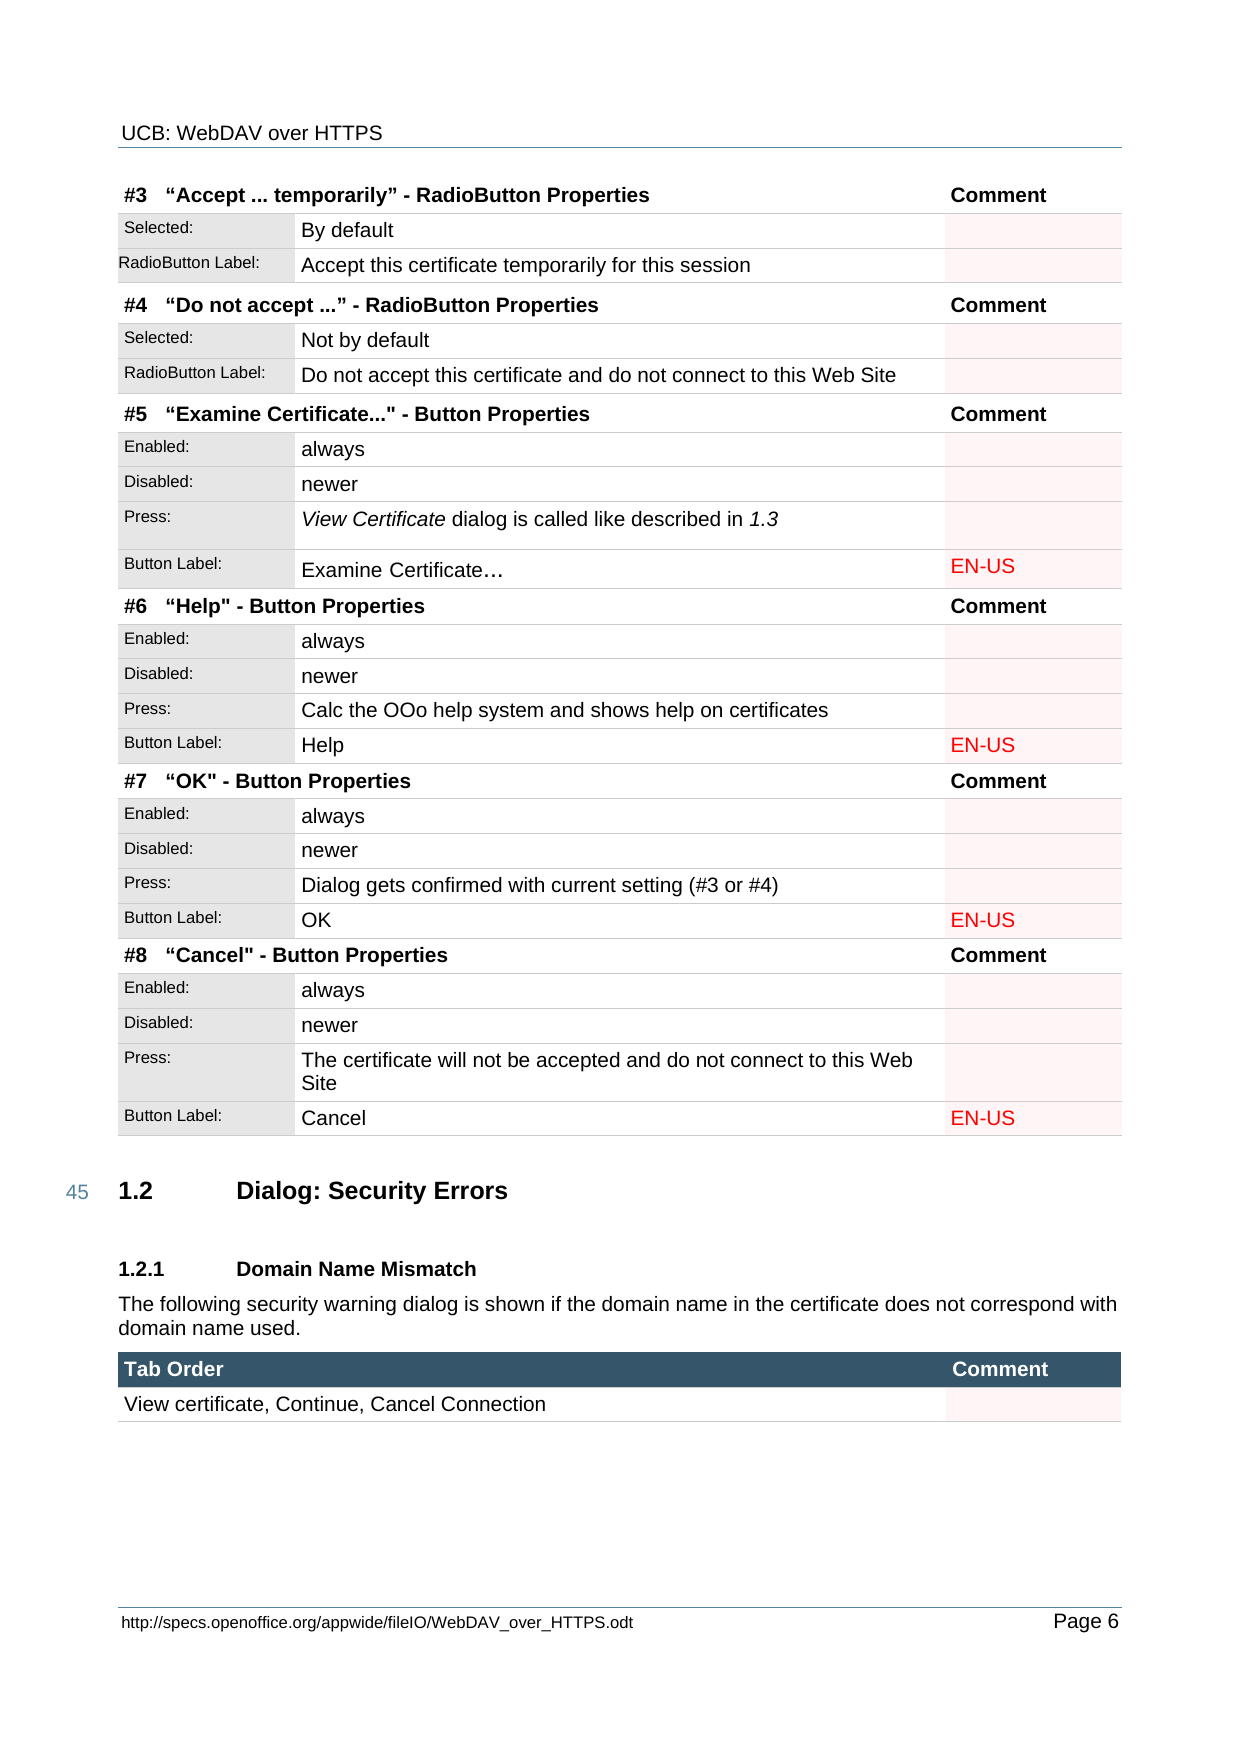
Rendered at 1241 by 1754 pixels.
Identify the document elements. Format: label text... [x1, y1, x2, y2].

table_cell Button Label: [118, 729, 295, 763]
table_cell OK [295, 904, 945, 938]
table_header Tab Order [118, 1352, 946, 1387]
table_cell Press: [118, 502, 295, 549]
table_cell [945, 249, 1122, 282]
table_cell EN-US [945, 904, 1122, 938]
table_cell [945, 502, 1122, 549]
table_cell Examine Certificate... [295, 550, 945, 588]
table_cell Enabled: [118, 625, 295, 658]
table_header Comment [945, 589, 1122, 624]
table_cell [945, 433, 1122, 466]
table_cell [945, 834, 1122, 868]
table_cell EN-US [945, 1102, 1122, 1135]
table_cell Enabled: [118, 433, 295, 466]
table_cell newer [295, 467, 945, 501]
table_cell Button Label: [118, 1102, 295, 1135]
table_header Comment [945, 939, 1122, 973]
table_cell always [295, 974, 945, 1008]
table_cell [945, 1044, 1122, 1101]
table_cell Not by default [295, 324, 945, 358]
table_cell [945, 799, 1122, 833]
table_header Comment [945, 177, 1122, 213]
table_cell always [295, 799, 945, 833]
table_header Comment [945, 283, 1122, 323]
table_cell Press: [118, 1044, 295, 1101]
text The following security warning dialog is shown if the domain name in the certificate does not correspond with domain name used. [118, 1293, 1122, 1339]
table_cell The certificate will not be accepted and do not connect to this Web Site [295, 1044, 945, 1101]
table_cell Disabled: [118, 659, 295, 693]
table_cell Disabled: [118, 1009, 295, 1043]
table_cell Selected: [118, 324, 295, 358]
table_cell Press: [118, 694, 295, 728]
subtitle Dialog: Security Errors [118, 1177, 1122, 1205]
table_cell EN-US [945, 550, 1122, 588]
table_header “OK" - Button Properties [118, 764, 945, 798]
table_cell [945, 974, 1122, 1008]
table_cell newer [295, 659, 945, 693]
table_header “Examine Certificate..." - Button Properties [118, 394, 945, 432]
table_cell [945, 625, 1122, 658]
table_cell Accept this certificate temporarily for this session [295, 249, 945, 282]
table_header Comment [946, 1352, 1121, 1387]
table_cell Enabled: [118, 799, 295, 833]
table_cell [945, 359, 1122, 393]
table_cell RadioButton Label: [118, 359, 295, 393]
subtitle Domain Name Mismatch [118, 1258, 1122, 1281]
table_cell [946, 1388, 1121, 1421]
table_cell newer [295, 1009, 945, 1043]
table_cell View Certificate dialog is called like described in 1.3 [295, 502, 945, 549]
table_header “Cancel" - Button Properties [118, 939, 945, 973]
table_cell newer [295, 834, 945, 868]
table_cell View certificate, Continue, Cancel Connection [118, 1388, 946, 1421]
table_cell always [295, 433, 945, 466]
table_cell Selected: [118, 214, 295, 248]
table_cell Press: [118, 869, 295, 903]
table_cell [945, 659, 1122, 693]
table_cell Disabled: [118, 467, 295, 501]
table_cell EN-US [945, 729, 1122, 763]
table_header Comment [945, 394, 1122, 432]
table_cell [945, 214, 1122, 248]
table_cell [945, 1009, 1122, 1043]
table_cell Calc the OOo help system and shows help on certificates [295, 694, 945, 728]
table_cell always [295, 625, 945, 658]
table_header “Help" - Button Properties [118, 589, 945, 624]
table_cell Enabled: [118, 974, 295, 1008]
table_cell Button Label: [118, 550, 295, 588]
table_cell Do not accept this certificate and do not connect to this Web Site [295, 359, 945, 393]
table_cell Button Label: [118, 904, 295, 938]
table_cell Cancel [295, 1102, 945, 1135]
table_header “Accept ... temporarily” - RadioButton Properties [118, 177, 945, 213]
table_cell RadioButton Label: [118, 249, 295, 282]
table_cell [945, 869, 1122, 903]
table_cell [945, 467, 1122, 501]
table_header Comment [945, 764, 1122, 798]
table_cell Help [295, 729, 945, 763]
table_header “Do not accept ...” - RadioButton Properties [118, 283, 945, 323]
table_cell Dialog gets confirmed with current setting (#3 or #4) [295, 869, 945, 903]
table_cell By default [295, 214, 945, 248]
table_cell [945, 324, 1122, 358]
table_cell [945, 694, 1122, 728]
table_cell Disabled: [118, 834, 295, 868]
